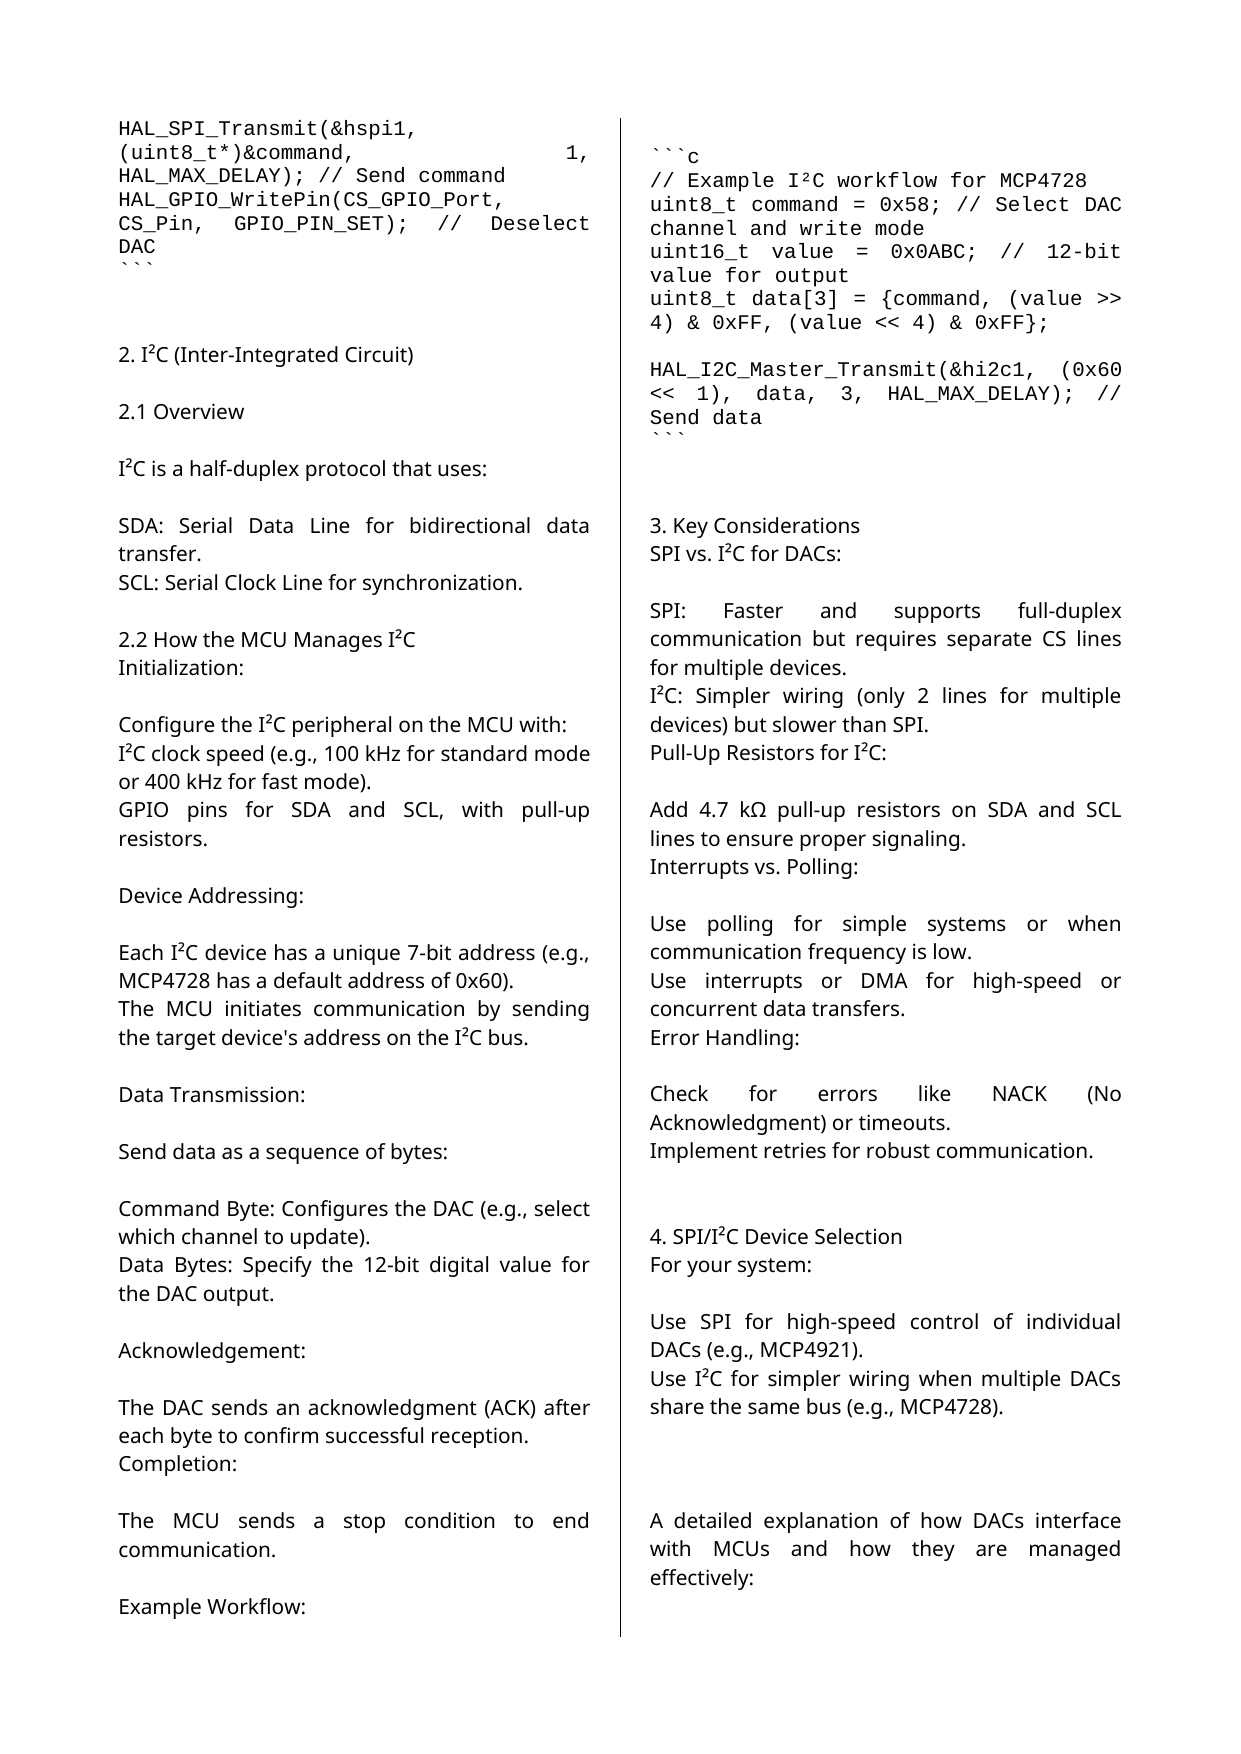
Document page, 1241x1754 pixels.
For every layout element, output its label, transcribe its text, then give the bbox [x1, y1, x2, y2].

text GPIO pins for SDA and SCL, with pull-up resistors. [118, 796, 591, 852]
text SPI: Faster and supports full-duplex communication but requires separate CS lines for multiple devices. [649, 596, 1122, 681]
text HAL_SPI_Transmit(&hspi1, (uint8_t*)&command, 1, HAL_MAX_DELAY); // Send command [118, 118, 591, 189]
text Use interrupts or DMA for high-speed or concurrent data transfers. [649, 966, 1122, 1023]
text Each I²C device has a unique 7-bit address (e.g., MCP4728 has a default address of 0x60). [118, 938, 591, 994]
text 3. Key Considerations [649, 511, 1122, 539]
text 2. I²C (Inter-Integrated Circuit) [118, 341, 591, 369]
text 2.1 Overview [118, 397, 591, 426]
text ``` [118, 260, 591, 284]
text HAL_GPIO_WritePin(CS_GPIO_Port, CS_Pin, GPIO_PIN_SET); // Deselect DAC [118, 189, 591, 260]
text Completion: [118, 1449, 591, 1478]
text ```c [649, 147, 1122, 170]
text The MCU initiates communication by sending the target device's address on the I²C bus. [118, 994, 591, 1051]
text Implement retries for robust communication. [649, 1136, 1122, 1165]
text Initialization: [118, 653, 591, 682]
text uint16_t value = 0x0ABC; // 12-bit value for output [649, 241, 1122, 288]
text I²C: Simpler wiring (only 2 lines for multiple devices) but slower than SPI. [649, 681, 1122, 738]
text Acknowledgement: [118, 1336, 591, 1364]
text 2.2 How the MCU Manages I²C [118, 625, 591, 653]
text Error Handling: [649, 1023, 1122, 1051]
text A detailed explanation of how DACs interface with MCUs and how they are managed effectively: [649, 1506, 1122, 1591]
text // Example I²C workflow for MCP4728 [649, 170, 1122, 194]
text Interrupts vs. Polling: [649, 852, 1122, 881]
text Use SPI for high-speed control of individual DACs (e.g., MCP4921). [649, 1307, 1122, 1364]
text Pull-Up Resistors for I²C: [649, 738, 1122, 767]
text uint8_t command = 0x58; // Select DAC channel and write mode [649, 194, 1122, 241]
text Configure the I²C peripheral on the MCU with: [118, 710, 591, 739]
text For your system: [649, 1250, 1122, 1279]
text uint8_t data[3] = {command, (value >> 4) & 0xFF, (value << 4) & 0xFF}; [649, 288, 1122, 336]
text Add 4.7 kΩ pull-up resistors on SDA and SCL lines to ensure proper signaling. [649, 795, 1122, 852]
text Command Byte: Configures the DAC (e.g., select which channel to update). [118, 1194, 591, 1251]
text I²C clock speed (e.g., 100 kHz for standard mode or 400 kHz for fast mode). [118, 739, 591, 796]
text Use polling for simple systems or when communication frequency is low. [649, 909, 1122, 966]
text I²C is a half-duplex protocol that uses: [118, 454, 591, 483]
text Data Bytes: Specify the 12-bit digital value for the DAC output. [118, 1251, 591, 1307]
text Example Workflow: [118, 1592, 591, 1620]
text Use I²C for simpler wiring when multiple DACs share the same bus (e.g., MCP4728). [649, 1364, 1122, 1421]
text Send data as a sequence of bytes: [118, 1137, 591, 1165]
text Data Transmission: [118, 1080, 591, 1108]
text The MCU sends a stop condition to end communication. [118, 1506, 591, 1563]
text SDA: Serial Data Line for bidirectional data transfer. [118, 511, 591, 568]
text ``` [649, 430, 1122, 454]
text 4. SPI/I²C Device Selection [649, 1222, 1122, 1250]
text SCL: Serial Clock Line for synchronization. [118, 568, 591, 596]
text The DAC sends an acknowledgment (ACK) after each byte to confirm successful reception. [118, 1393, 591, 1449]
text SPI vs. I²C for DACs: [649, 539, 1122, 568]
text Device Addressing: [118, 881, 591, 909]
text HAL_I2C_Master_Transmit(&hi2c1, (0x60 << 1), data, 3, HAL_MAX_DELAY); // Send data [649, 359, 1122, 430]
text Check for errors like NACK (No Acknowledgment) or timeouts. [649, 1079, 1122, 1136]
